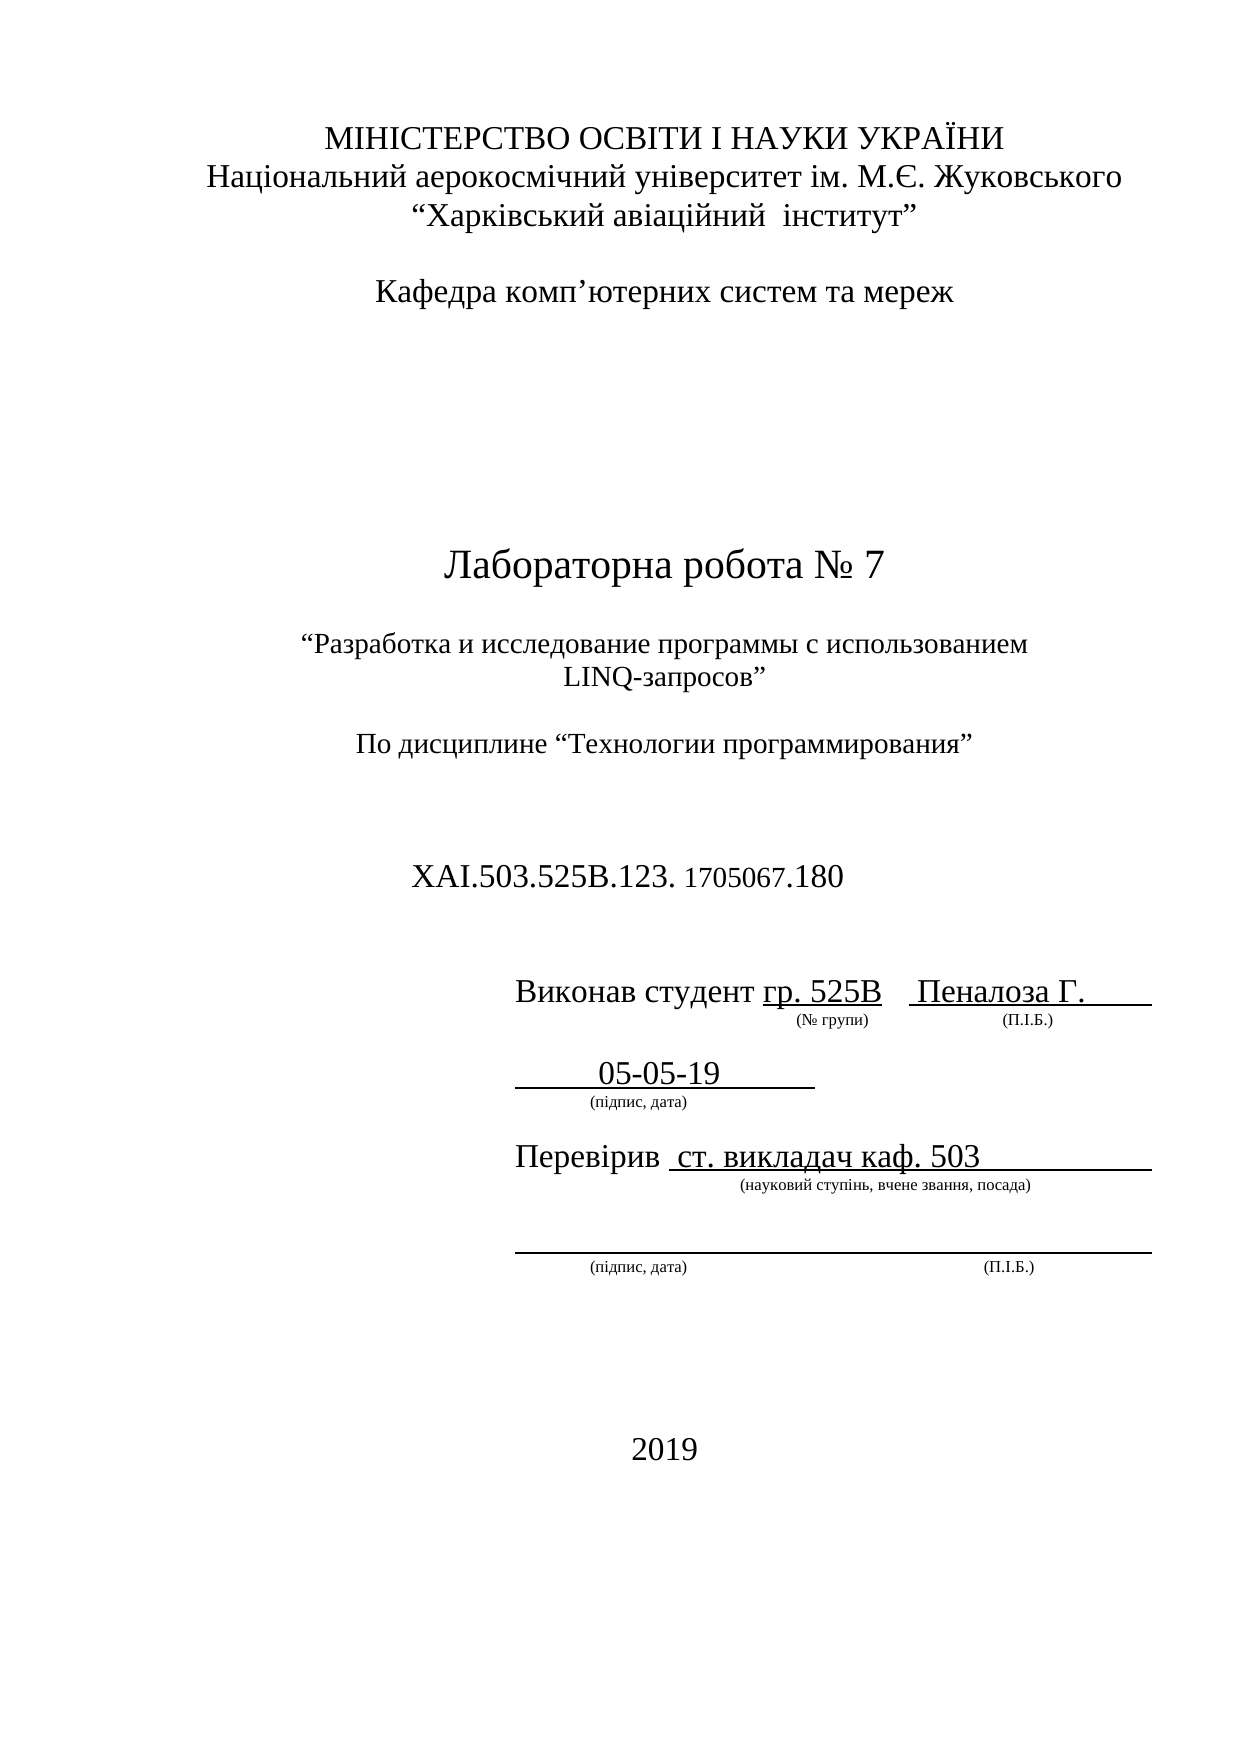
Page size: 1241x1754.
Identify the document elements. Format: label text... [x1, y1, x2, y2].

text (науковий ступінь, вчене звання, посада) [514, 1174, 1152, 1193]
text 2019 [177, 1429, 1152, 1468]
text Остальная часть отчета может быть как на украинском, так и на русском [103, 386, 1152, 425]
text (№ групи) (П.І.Б.) [514, 1009, 1152, 1028]
text LINQ-запросов” [177, 659, 1152, 693]
text Лабораторна робота № 7 [177, 540, 1152, 588]
text 05-05-19 [514, 1053, 1152, 1092]
text Виконав студент гр. 525ВБ Пеналоза Г.Фамилия И.О. [514, 971, 1152, 1009]
text МІНІСТЕРСТВО ОСВІТИ І НАУКИ УКРАЇНИ [177, 118, 1152, 156]
text (підпис, дата) (П.І.Б.) [514, 1257, 1152, 1276]
text По дисциплине “Технологии программирования” [177, 727, 1152, 760]
text “Разработка и исследование программы с использованием [177, 626, 1152, 659]
text Титульный лист заполняется на украинском языке [103, 348, 1152, 386]
text “Харківський авіаційний інститут” [177, 195, 1152, 233]
text Національний аерокосмічний університет ім. М.Є. Жуковського [177, 156, 1152, 195]
text Кафедра комп’ютерних систем та мереж [177, 271, 1152, 310]
text Перевірив ст. викладач каф. 503 [514, 1136, 1152, 1174]
text ХАІ.503.525ВБУКВА_ГРУППЫ.123. 1705067.180НОМЕР_ЗАЧЕТКИ [103, 856, 1152, 894]
text (підпис, дата) [514, 1092, 1152, 1111]
